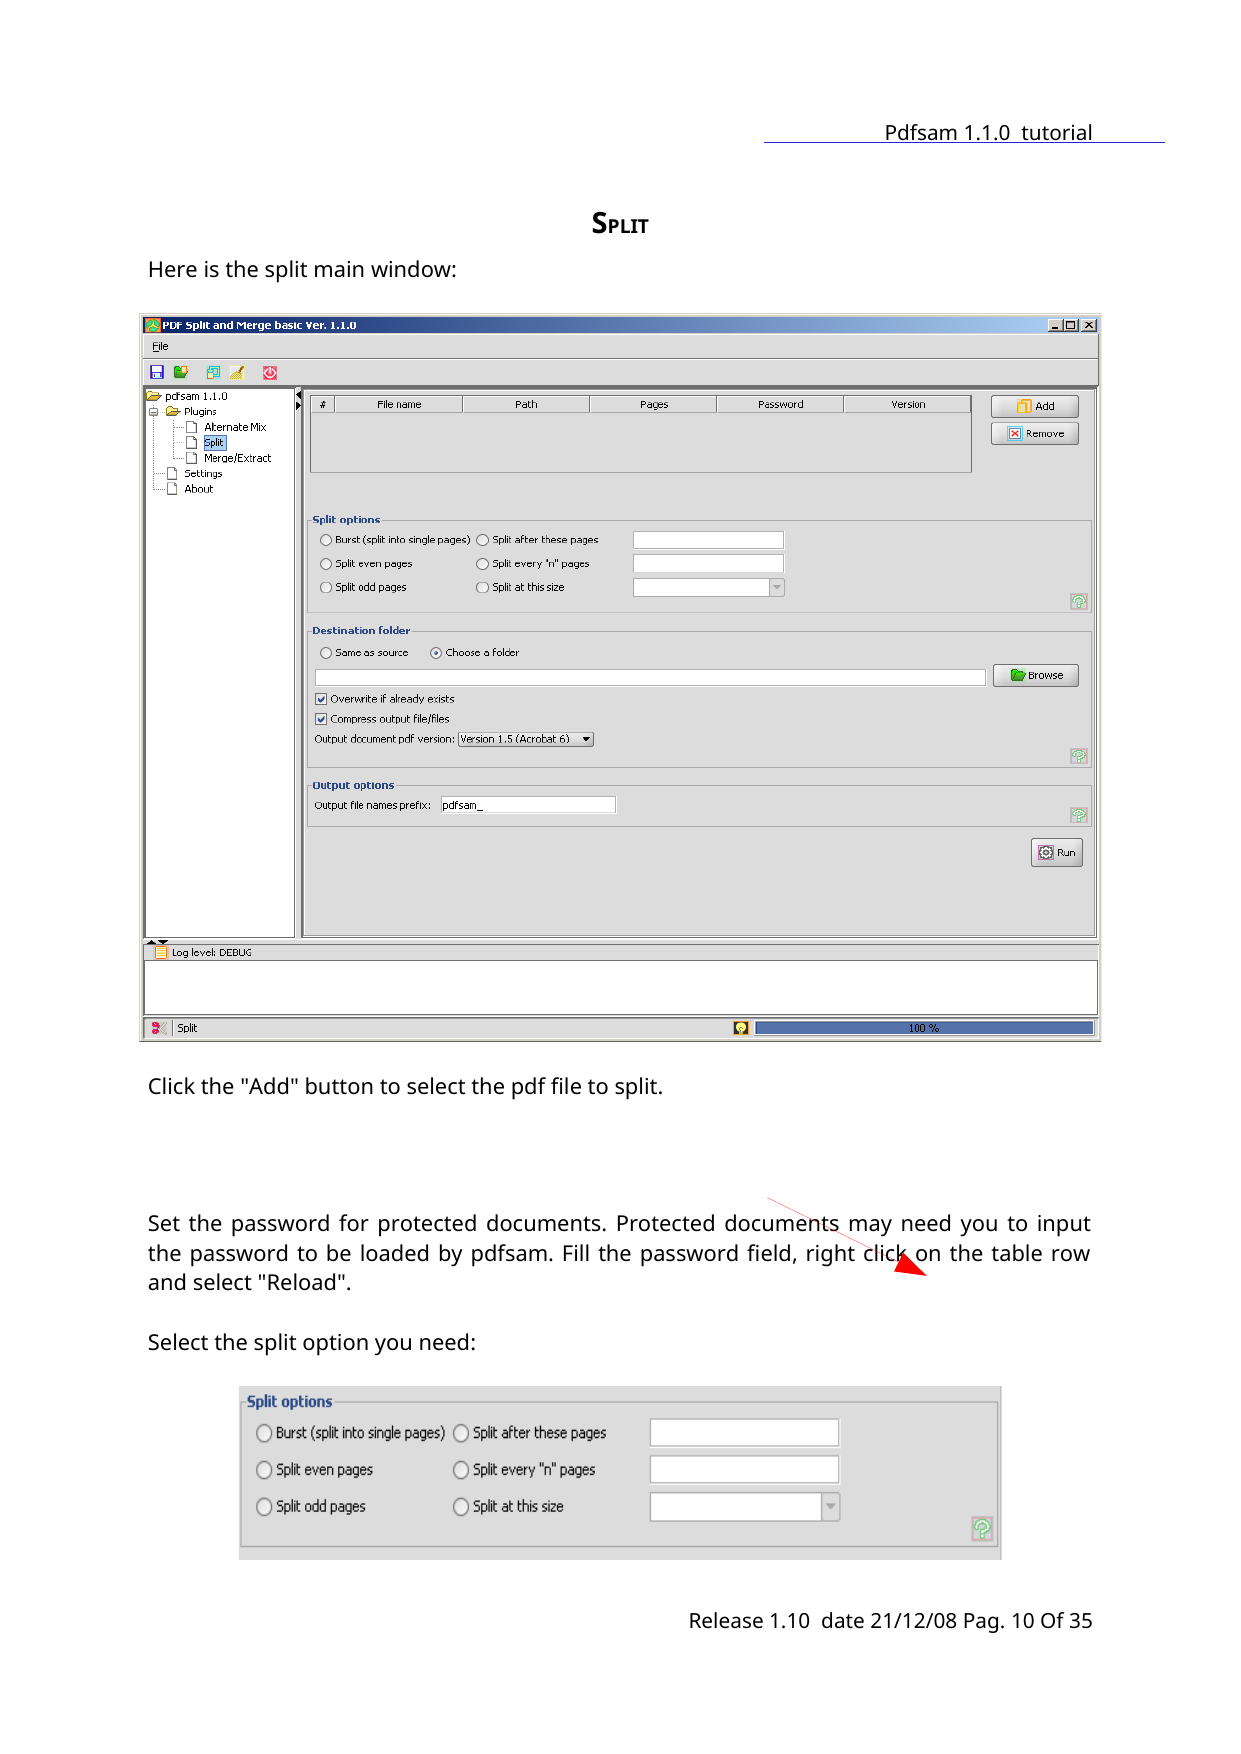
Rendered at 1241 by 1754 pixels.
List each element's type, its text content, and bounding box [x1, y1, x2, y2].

text Split [148, 202, 1093, 242]
picture [139, 313, 1102, 1042]
text Set the password for protected documents. Protected documents may need you to input the password to be loaded by pdfsam. Fill the password field, right click on the table row and select "Reload". [148, 1208, 1093, 1297]
text Select the split option you need: [148, 1327, 1093, 1357]
text Click the "Add" button to select the pdf file to split. [148, 1071, 1093, 1101]
text Here is the split main window: [148, 254, 1093, 284]
